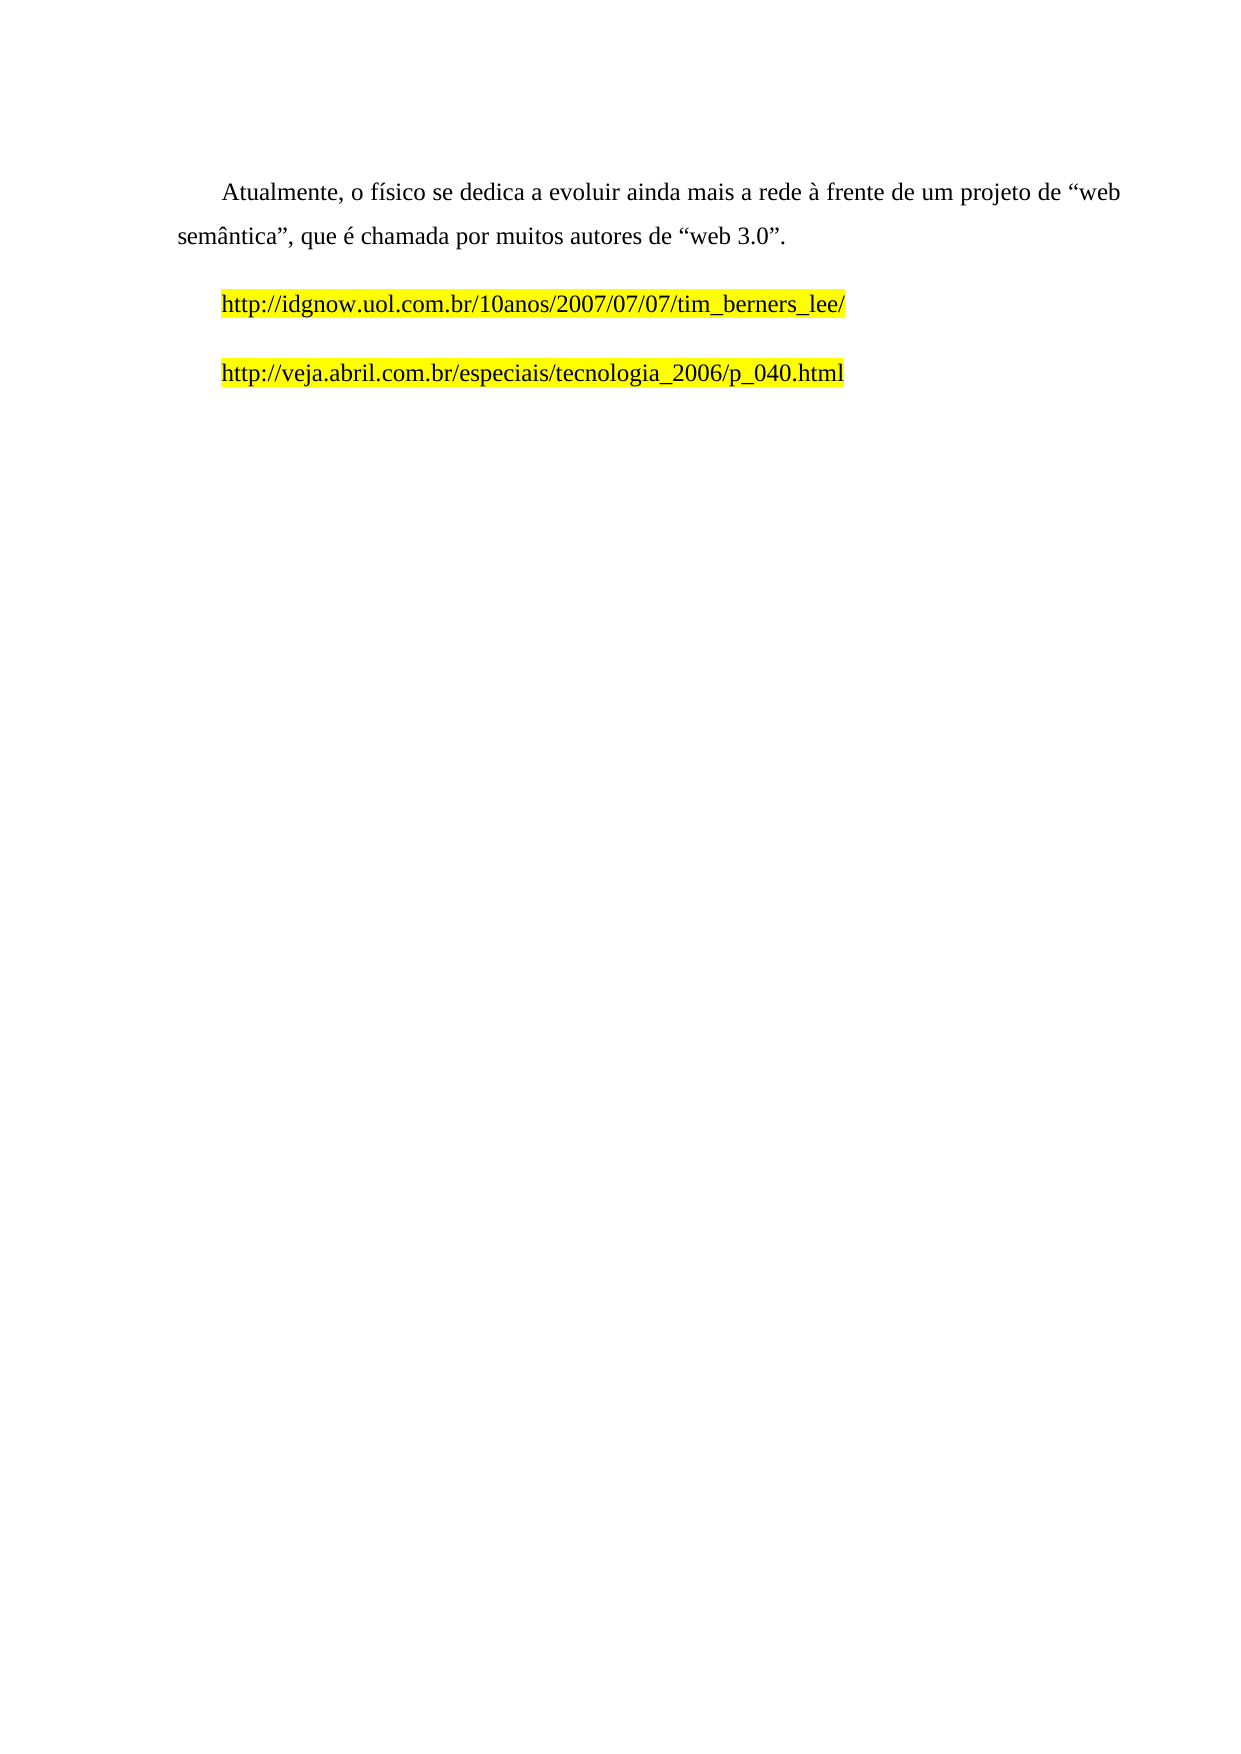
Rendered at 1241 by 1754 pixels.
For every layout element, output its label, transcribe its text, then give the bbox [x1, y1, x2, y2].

text Atualmente, o físico se dedica a evoluir ainda mais a rede à frente de um projeto de “web semântica”, que é chamada por muitos autores de “web 3.0”. [177, 177, 1122, 250]
text http://veja.abril.com.br/especiais/tecnologia_2006/p_040.html [177, 358, 1122, 387]
text http://idgnow.uol.com.br/10anos/2007/07/07/tim_berners_lee/ [177, 289, 1122, 318]
